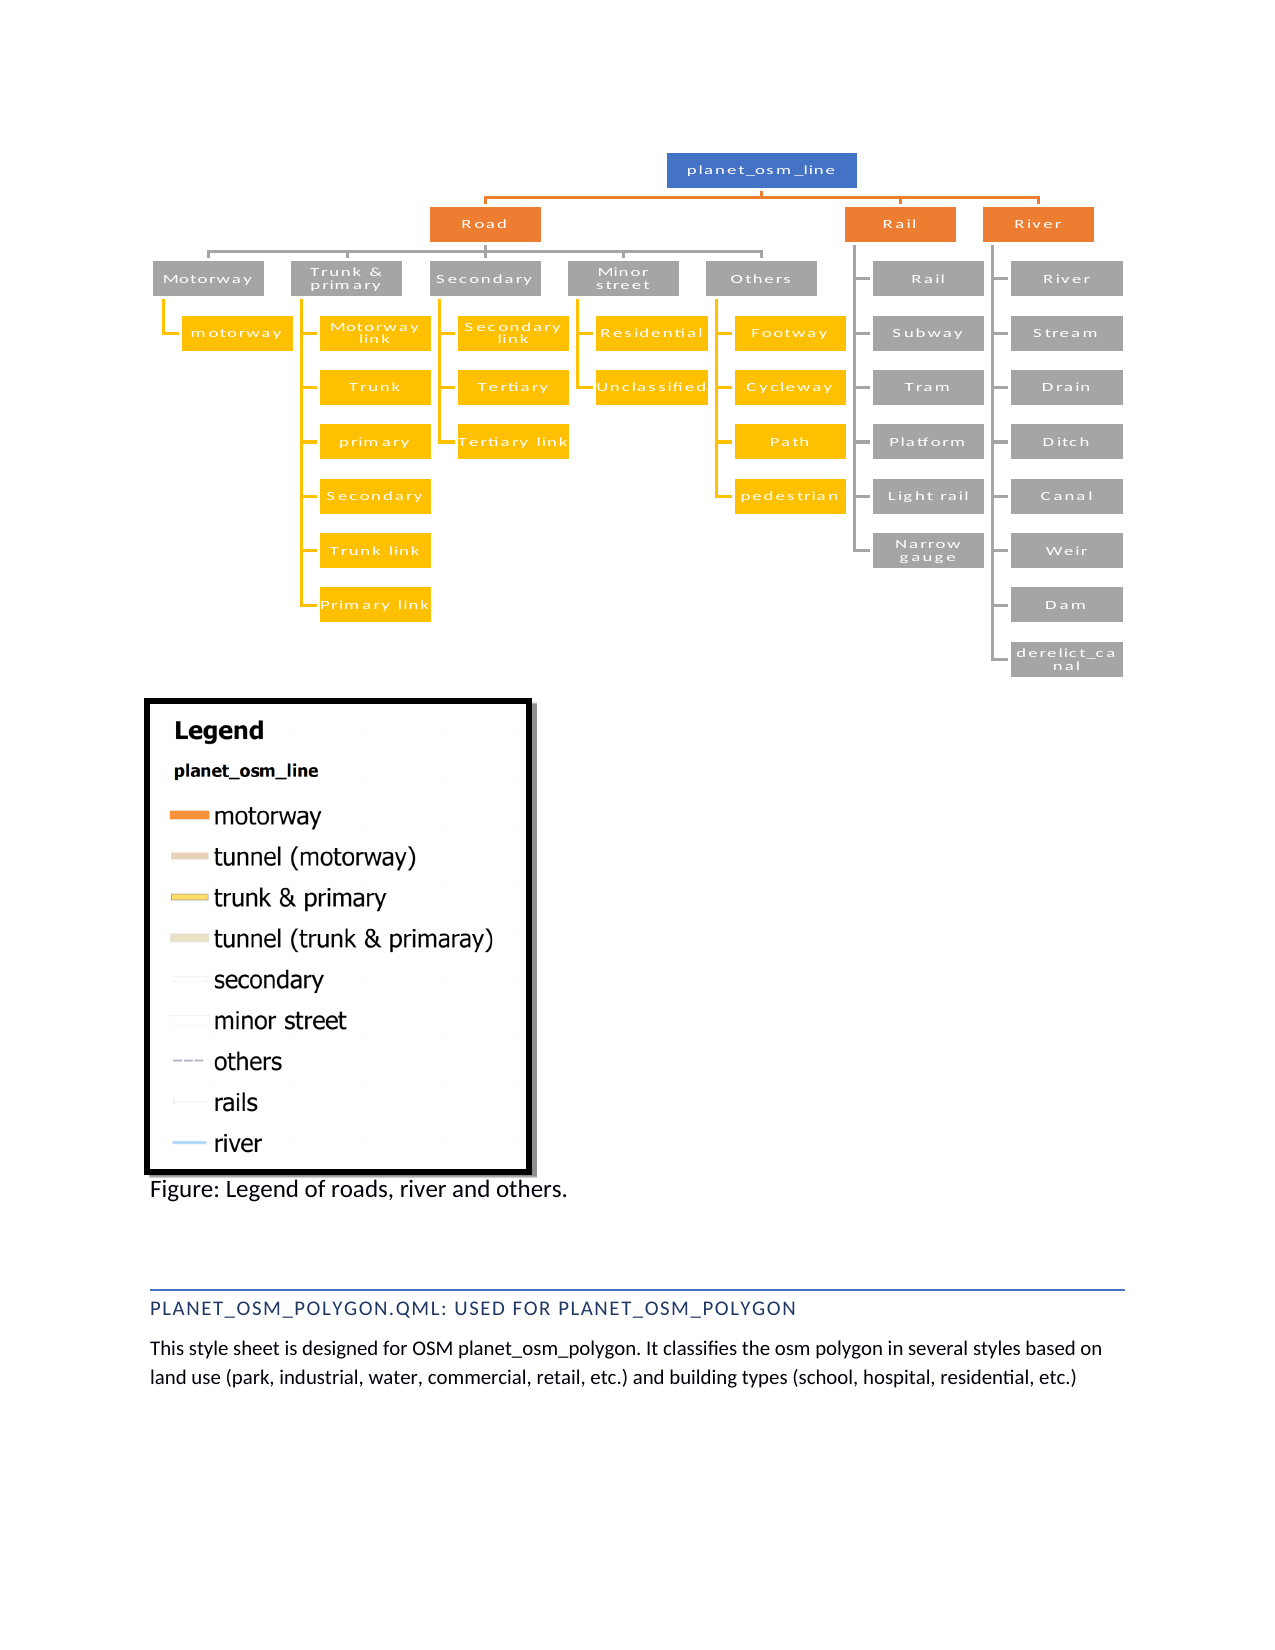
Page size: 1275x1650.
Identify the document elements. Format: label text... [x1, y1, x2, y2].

subtitle PLANET_OSM_POLYGON.QML: USED FOR PLANET_OSM_POLYGON [150, 1291, 1125, 1321]
picture [385, 704, 462, 1169]
text Figure: Legend of roads, river and others. [150, 704, 1125, 1204]
text This style sheet is designed for OSM planet_osm_polygon. It classifies the osm polygon in several styles based on land use (park, industrial, water, commercial, retail, etc.) and building types (school, hospital, residential, etc.) [150, 1335, 1125, 1389]
